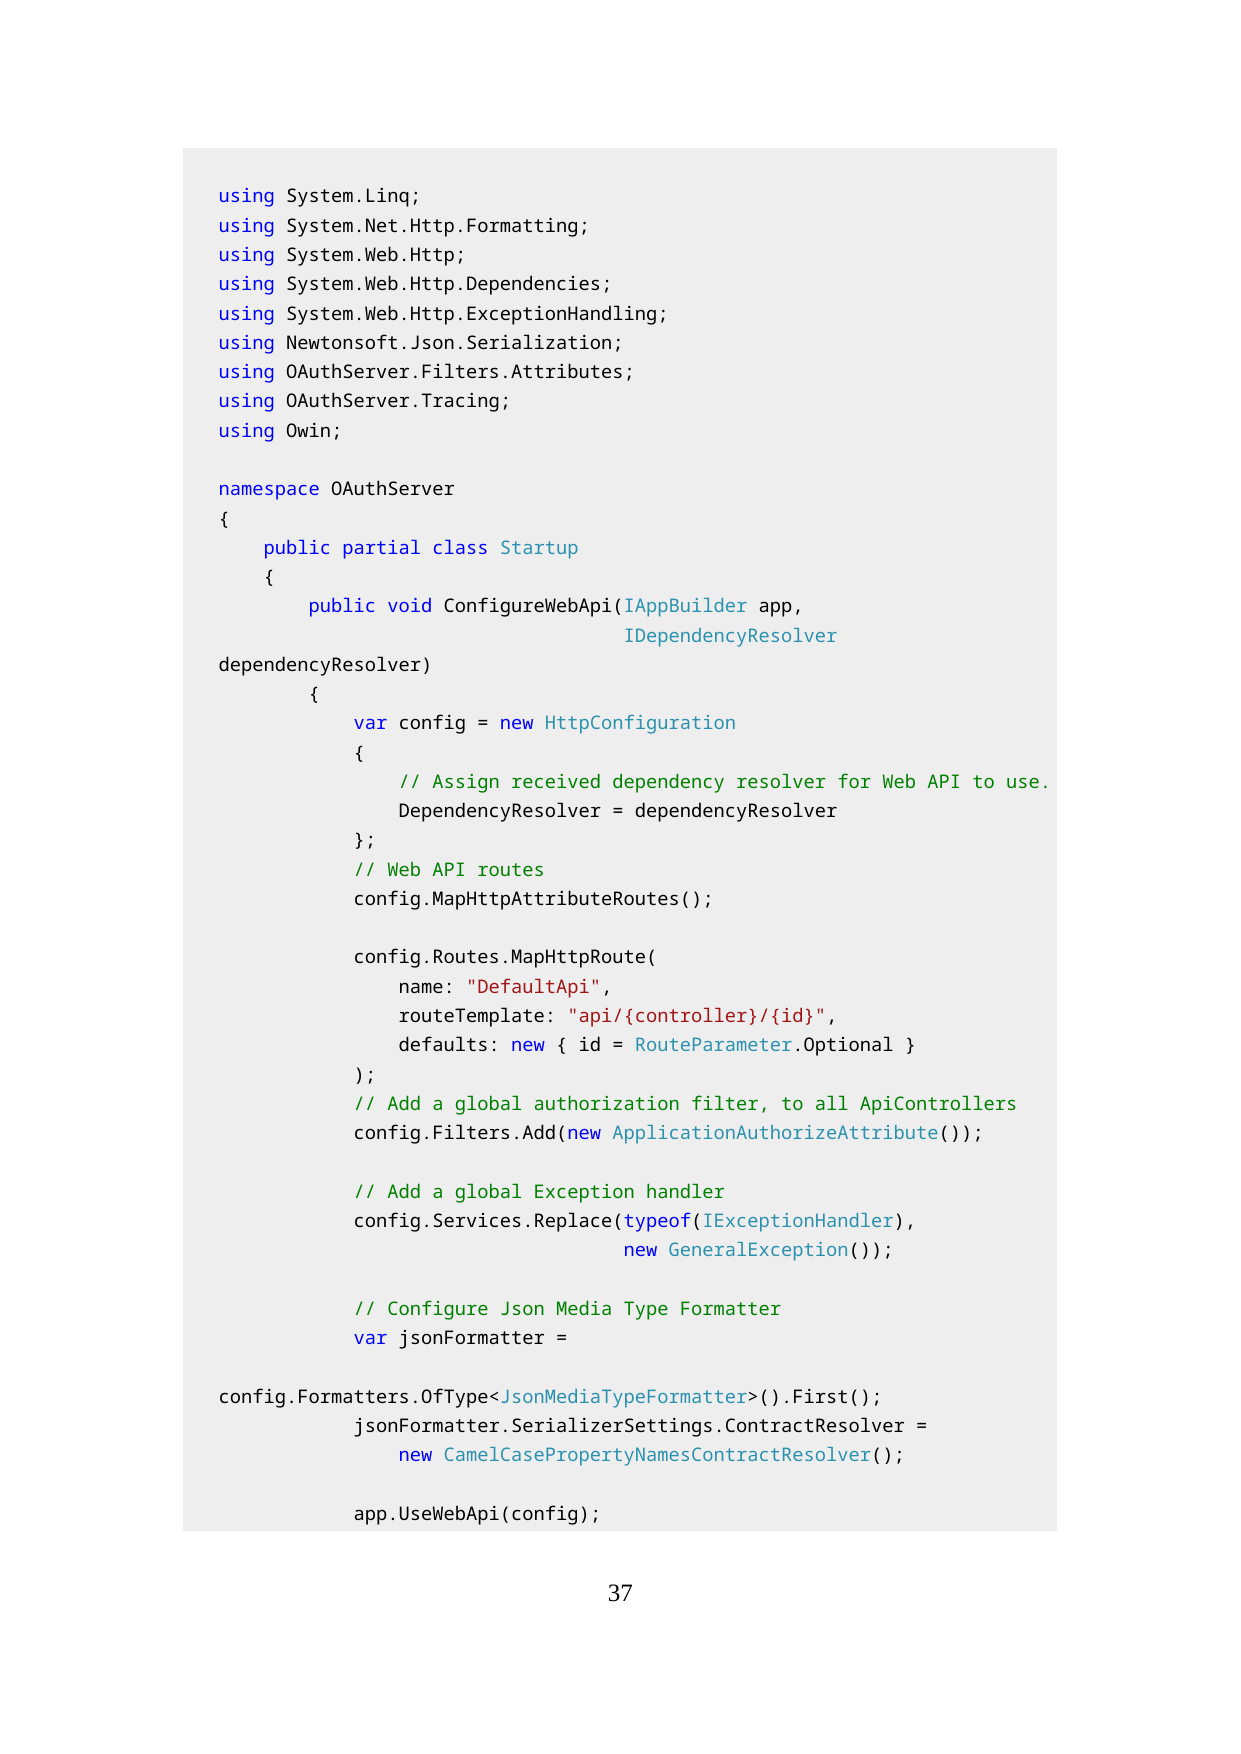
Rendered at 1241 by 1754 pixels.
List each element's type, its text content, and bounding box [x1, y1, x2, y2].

table_header using System.Linq; using System.Net.Http.Formatting; using System.Web.Http; using System.Web.Http.Dependencies; using System.Web.Http.ExceptionHandling; using Newtonsoft.Json.Serialization; using OAuthServer.Filters.Attributes; using OAuthServer.Tracing; using Owin; namespace OAuthServer { public partial class Startup { public void ConfigureWebApi(IAppBuilder app, IDependencyResolver dependencyResolver) { var config = new HttpConfiguration { // Assign received dependency resolver for Web API to use. DependencyResolver = dependencyResolver }; // Web API routes config.MapHttpAttributeRoutes(); config.Routes.MapHttpRoute( name: "DefaultApi", routeTemplate: "api/{controller}/{id}", defaults: new { id = RouteParameter.Optional } ); // Add a global authorization filter, to all ApiControllers config.Filters.Add(new ApplicationAuthorizeAttribute()); // Add a global Exception handler config.Services.Replace(typeof(IExceptionHandler), new GeneralException()); // Configure Json Media Type Formatter var jsonFormatter = config.Formatters.OfType<JsonMediaTypeFormatter>().First(); jsonFormatter.SerializerSettings.ContractResolver = new CamelCasePropertyNamesContractResolver(); app.UseWebApi(config); [183, 148, 1057, 1531]
